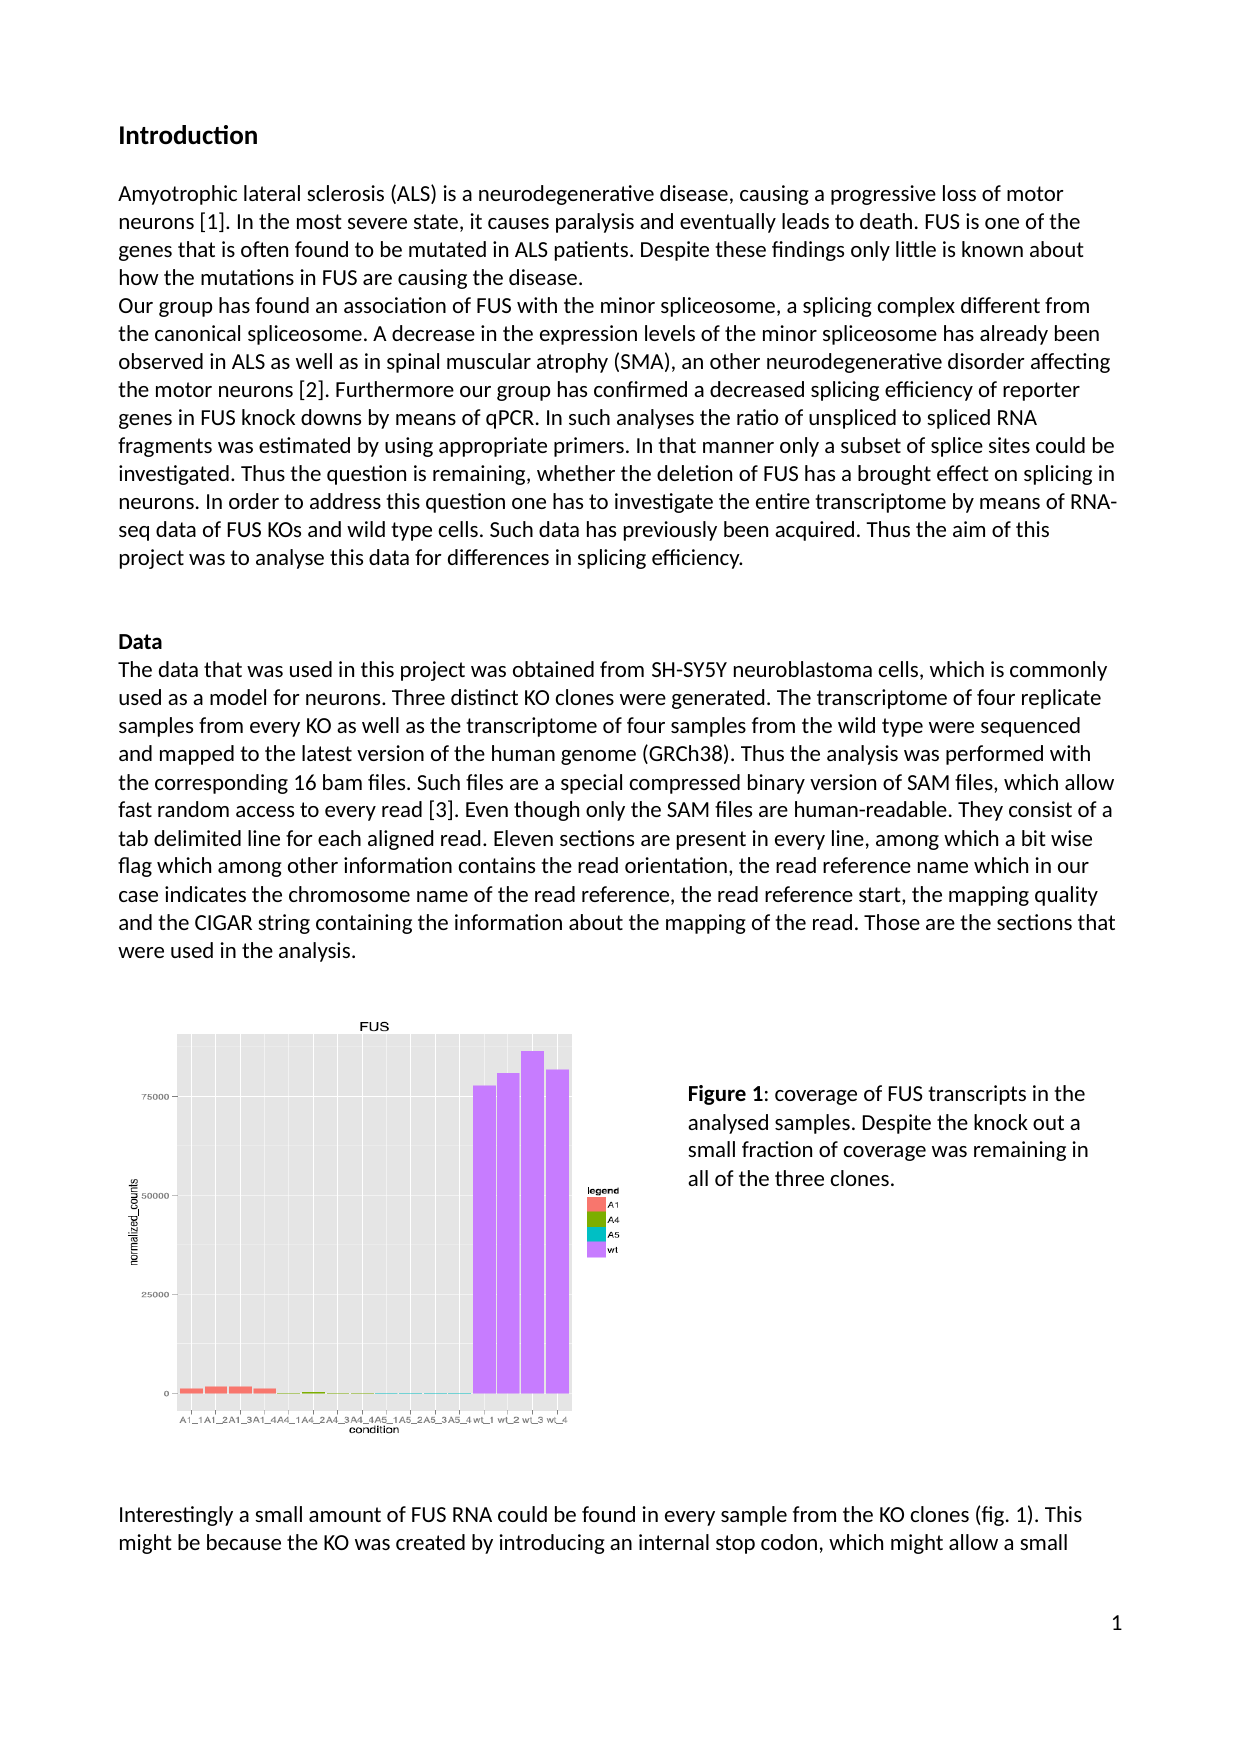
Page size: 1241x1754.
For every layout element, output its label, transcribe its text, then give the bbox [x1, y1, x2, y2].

text Introduction [118, 118, 1122, 151]
text Amyotrophic lateral sclerosis (ALS) is a neurodegenerative disease, causing a progressive loss of motor neurons [1]. In the most severe state, it causes paralysis and eventually leads to death. FUS is one of the genes that is often found to be mutated in ALS patients. Despite these findings only little is known about how the mutations in FUS are causing the disease. [118, 179, 1122, 291]
text Our group has found an association of FUS with the minor spliceosome, a splicing complex different from the canonical spliceosome. A decrease in the expression levels of the minor spliceosome has already been observed in ALS as well as in spinal muscular atrophy (SMA), an other neurodegenerative disorder affecting the motor neurons [2]. Furthermore our group has confirmed a decreased splicing efficiency of reporter genes in FUS knock downs by means of qPCR. In such analyses the ratio of unspliced to spliced RNA fragments was estimated by using appropriate primers. In that manner only a subset of splice sites could be investigated. Thus the question is remaining, whether the deletion of FUS has a brought effect on splicing in neurons. In order to address this question one has to investigate the entire transcriptome by means of RNA-seq data of FUS KOs and wild type cells. Such data has previously been acquired. Thus the aim of this project was to analyse this data for differences in splicing efficiency. [118, 291, 1122, 571]
text The data that was used in this project was obtained from SH-SY5Y neuroblastoma cells, which is commonly used as a model for neurons. Three distinct KO clones were generated. The transcriptome of four replicate samples from every KO as well as the transcriptome of four samples from the wild type were sequenced and mapped to the latest version of the human genome (GRCh38). Thus the analysis was performed with the corresponding 16 bam files. Such files are a special compressed binary version of SAM files, which allow fast random access to every read [3]. Even though only the SAM files are human-readable. They consist of a tab delimited line for each aligned read. Eleven sections are present in every line, among which a bit wise flag which among other information contains the read orientation, the read reference name which in our case indicates the chromosome name of the read reference, the read reference start, the mapping quality and the CIGAR string containing the information about the mapping of the read. Those are the sections that were used in the analysis. [118, 656, 1122, 964]
picture [126, 1019, 641, 1444]
text Interestingly a small amount of FUS RNA could be found in every sample from the KO clones (fig. 1). This might be because the KO was created by introducing an internal stop codon, which might allow a small [118, 1500, 1122, 1556]
text Data [118, 627, 1122, 656]
